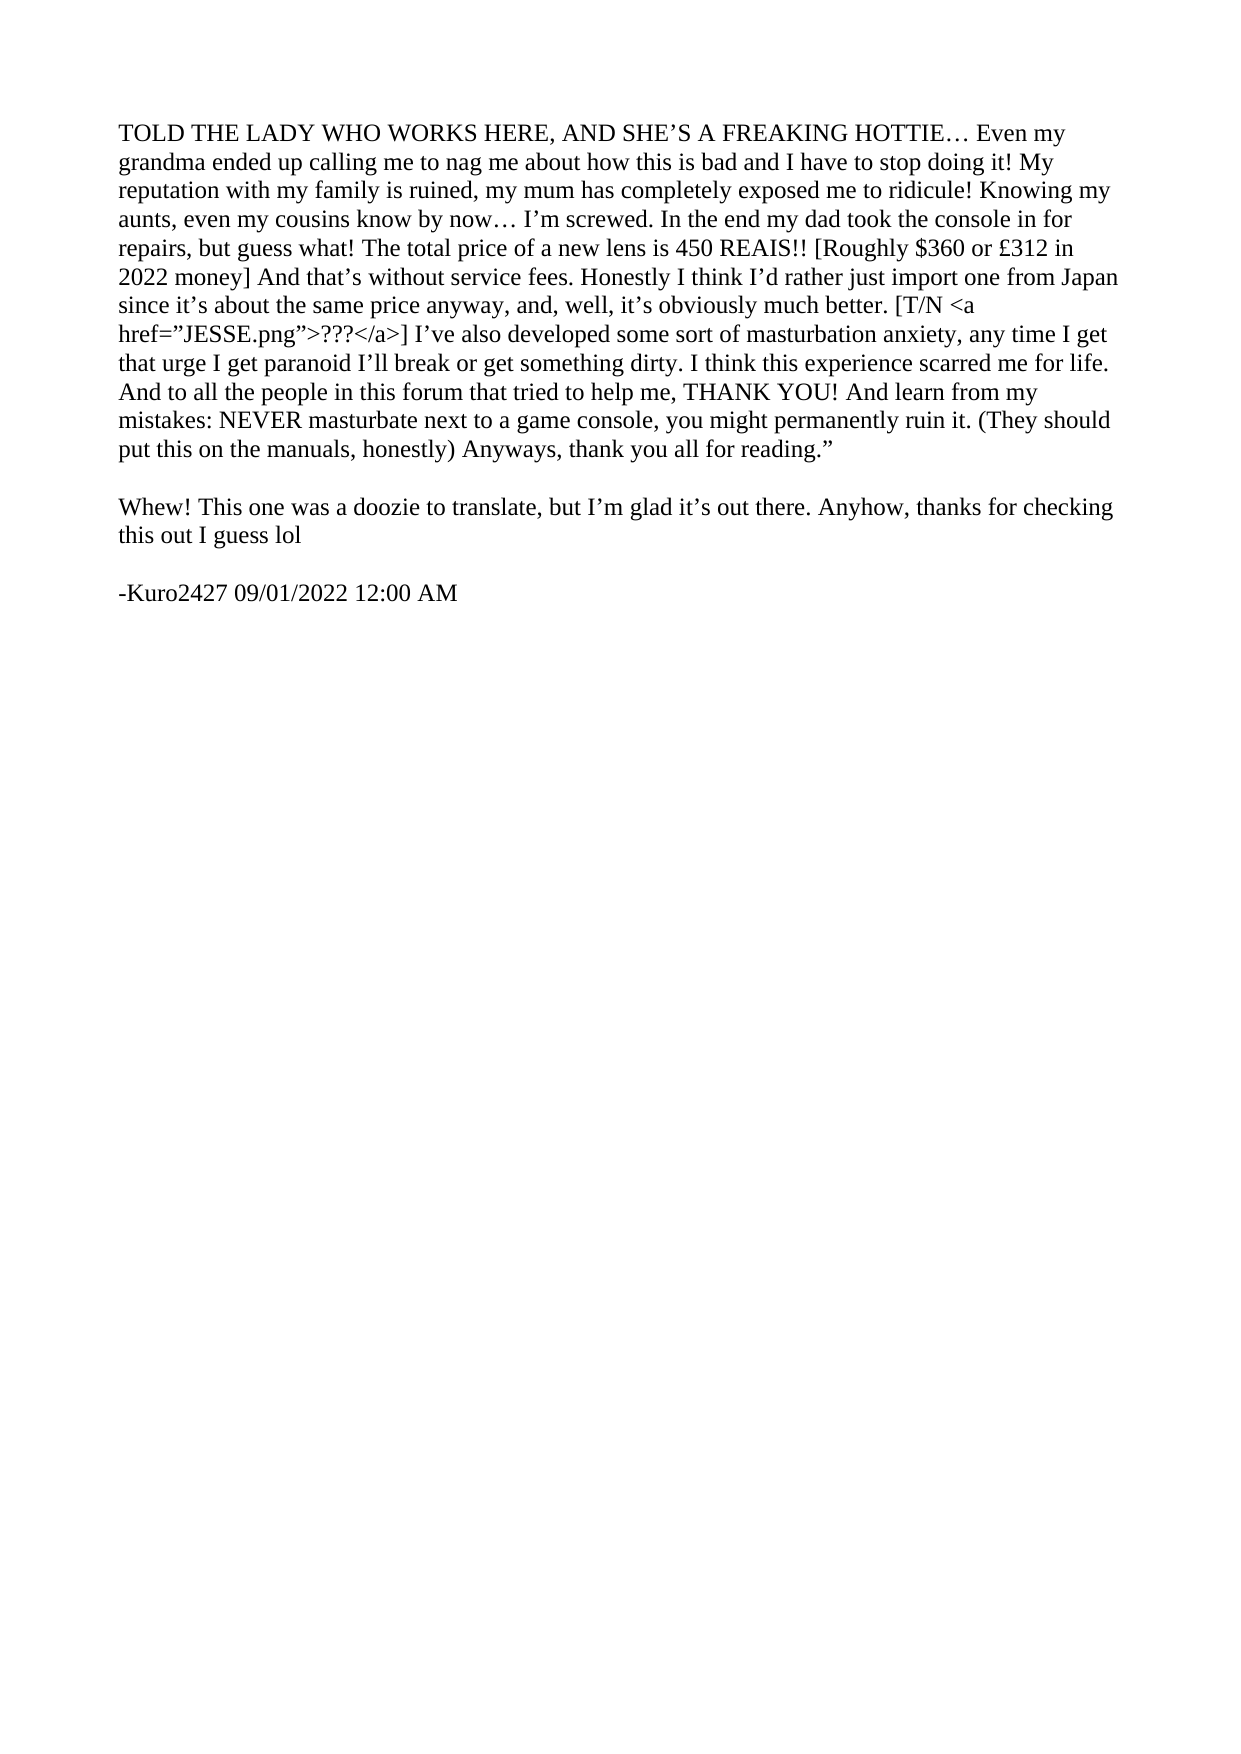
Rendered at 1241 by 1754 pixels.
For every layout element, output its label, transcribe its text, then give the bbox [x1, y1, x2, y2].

text Whew! This one was a doozie to translate, but I’m glad it’s out there. Anyhow, thanks for checking this out I guess lol [118, 492, 1122, 549]
text -Kuro2427 09/01/2022 12:00 AM [118, 578, 1122, 607]
text TOLD THE LADY WHO WORKS HERE, AND SHE’S A FREAKING HOTTIE… Even my grandma ended up calling me to nag me about how this is bad and I have to stop doing it! My reputation with my family is ruined, my mum has completely exposed me to ridicule! Knowing my aunts, even my cousins know by now… I’m screwed. In the end my dad took the console in for repairs, but guess what! The total price of a new lens is 450 REAIS!! [Roughly $360 or £312 in 2022 money] And that’s without service fees. Honestly I think I’d rather just import one from Japan since it’s about the same price anyway, and, well, it’s obviously much better. [T/N <a href=”JESSE.png”>???</a>] I’ve also developed some sort of masturbation anxiety, any time I get that urge I get paranoid I’ll break or get something dirty. I think this experience scarred me for life. And to all the people in this forum that tried to help me, THANK YOU! And learn from my mistakes: NEVER masturbate next to a game console, you might permanently ruin it. (They should put this on the manuals, honestly) Anyways, thank you all for reading.” [118, 118, 1122, 463]
